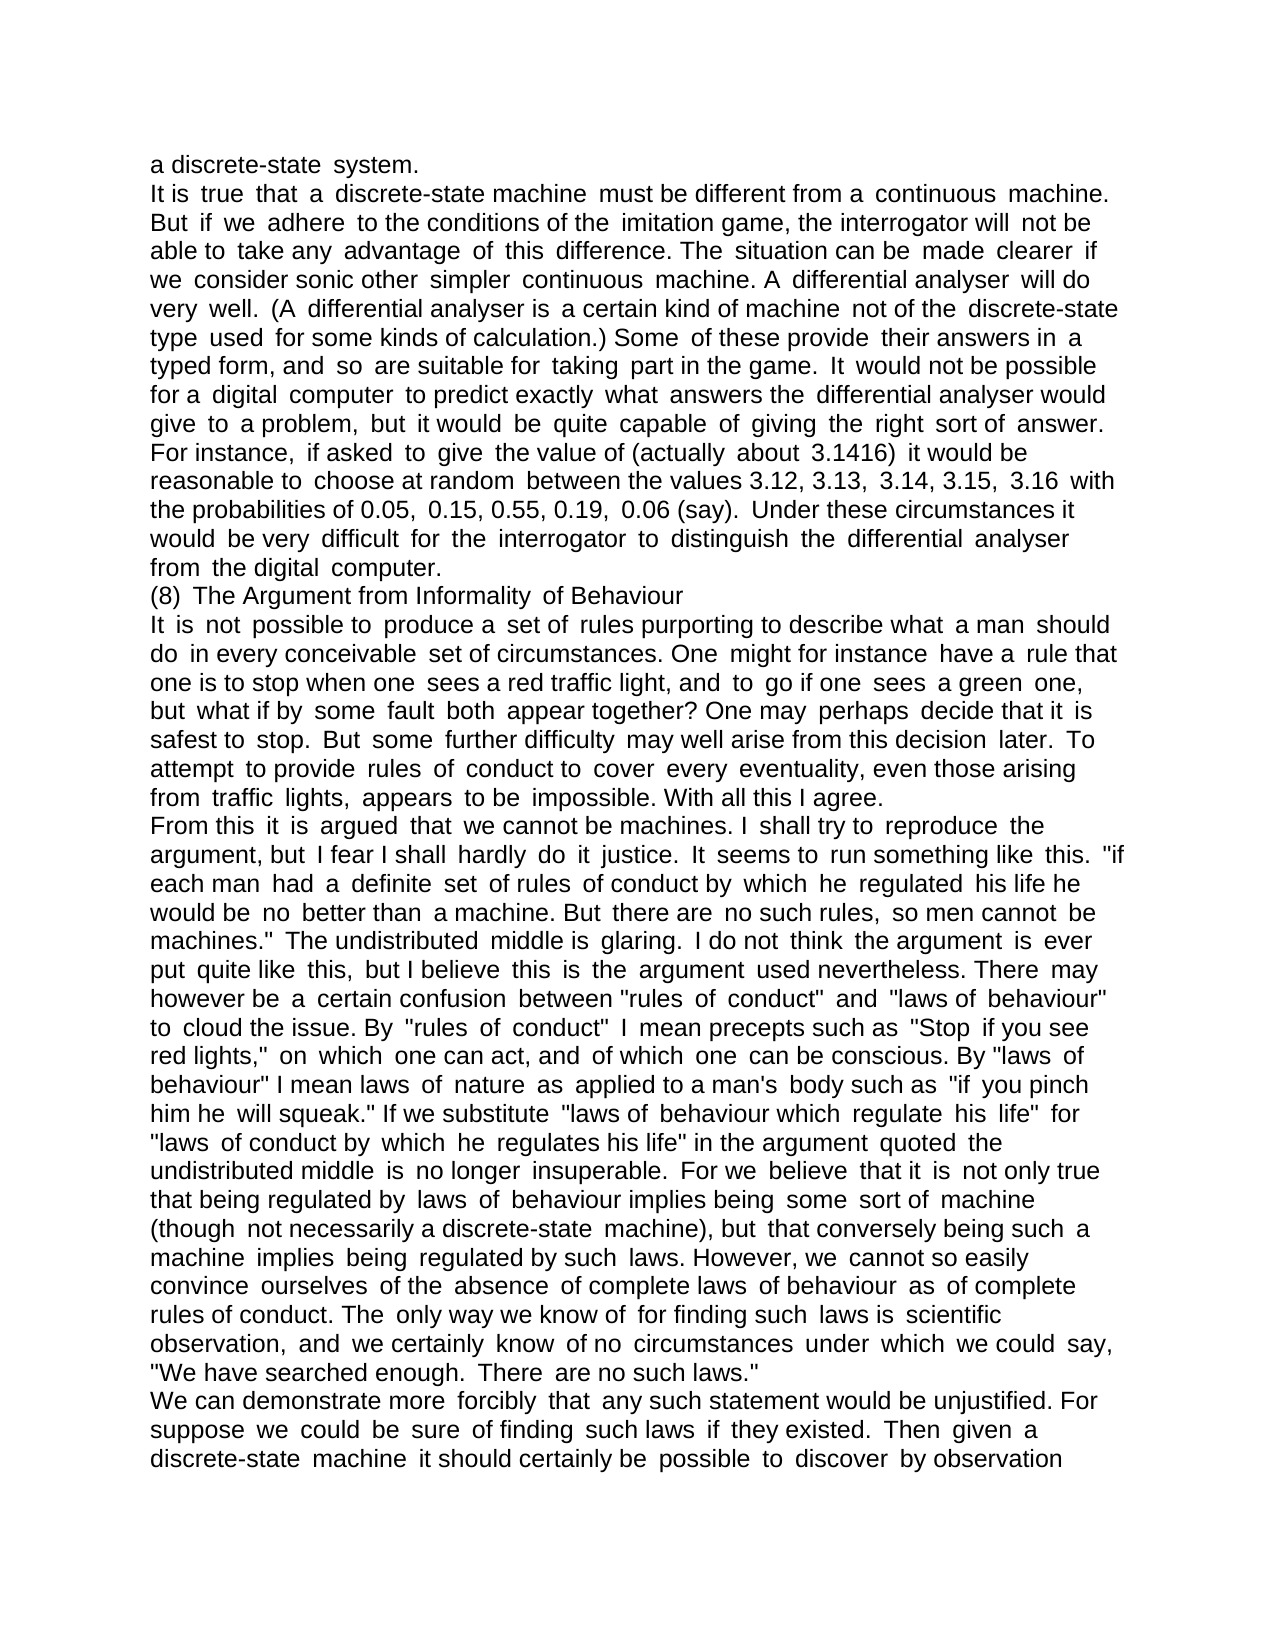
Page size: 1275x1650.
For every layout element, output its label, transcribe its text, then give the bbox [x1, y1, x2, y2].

text (8) The Argument from Informality of Behaviour [150, 581, 1125, 610]
text a discrete-state system. [150, 150, 1125, 179]
text We can demonstrate more forcibly that any such statement would be unjustified. For suppose we could be sure of finding such laws if they existed. Then given a discrete-state machine it should certainly be possible to discover by observation [150, 1386, 1125, 1472]
text From this it is argued that we cannot be machines. I shall try to reproduce the argument, but I fear I shall hardly do it justice. It seems to run something like this. "if each man had a definite set of rules of conduct by which he regulated his life he would be no better than a machine. But there are no such rules, so men cannot be machines." The undistributed middle is glaring. I do not think the argument is ever put quite like this, but I believe this is the argument used nevertheless. There may however be a certain confusion between "rules of conduct" and "laws of behaviour" to cloud the issue. By "rules of conduct" I mean precepts such as "Stop if you see red lights," on which one can act, and of which one can be conscious. By "laws of behaviour" I mean laws of nature as applied to a man's body such as "if you pinch him he will squeak." If we substitute "laws of behaviour which regulate his life" for "laws of conduct by which he regulates his life" in the argument quoted the undistributed middle is no longer insuperable. For we believe that it is not only true that being regulated by laws of behaviour implies being some sort of machine (though not necessarily a discrete-state machine), but that conversely being such a machine implies being regulated by such laws. However, we cannot so easily convince ourselves of the absence of complete laws of behaviour as of complete rules of conduct. The only way we know of for finding such laws is scientific observation, and we certainly know of no circumstances under which we could say, "We have searched enough. There are no such laws." [150, 811, 1125, 1386]
text It is not possible to produce a set of rules purporting to describe what a man should do in every conceivable set of circumstances. One might for instance have a rule that one is to stop when one sees a red traffic light, and to go if one sees a green one, but what if by some fault both appear together? One may perhaps decide that it is safest to stop. But some further difficulty may well arise from this decision later. To attempt to provide rules of conduct to cover every eventuality, even those arising from traffic lights, appears to be impossible. With all this I agree. [150, 610, 1125, 811]
text It is true that a discrete-state machine must be different from a continuous machine. But if we adhere to the conditions of the imitation game, the interrogator will not be able to take any advantage of this difference. The situation can be made clearer if we consider sonic other simpler continuous machine. A differential analyser will do very well. (A differential analyser is a certain kind of machine not of the discrete-state type used for some kinds of calculation.) Some of these provide their answers in a typed form, and so are suitable for taking part in the game. It would not be possible for a digital computer to predict exactly what answers the differential analyser would give to a problem, but it would be quite capable of giving the right sort of answer. For instance, if asked to give the value of (actually about 3.1416) it would be reasonable to choose at random between the values 3.12, 3.13, 3.14, 3.15, 3.16 with the probabilities of 0.05, 0.15, 0.55, 0.19, 0.06 (say). Under these circumstances it would be very difficult for the interrogator to distinguish the differential analyser from the digital computer. [150, 179, 1125, 581]
